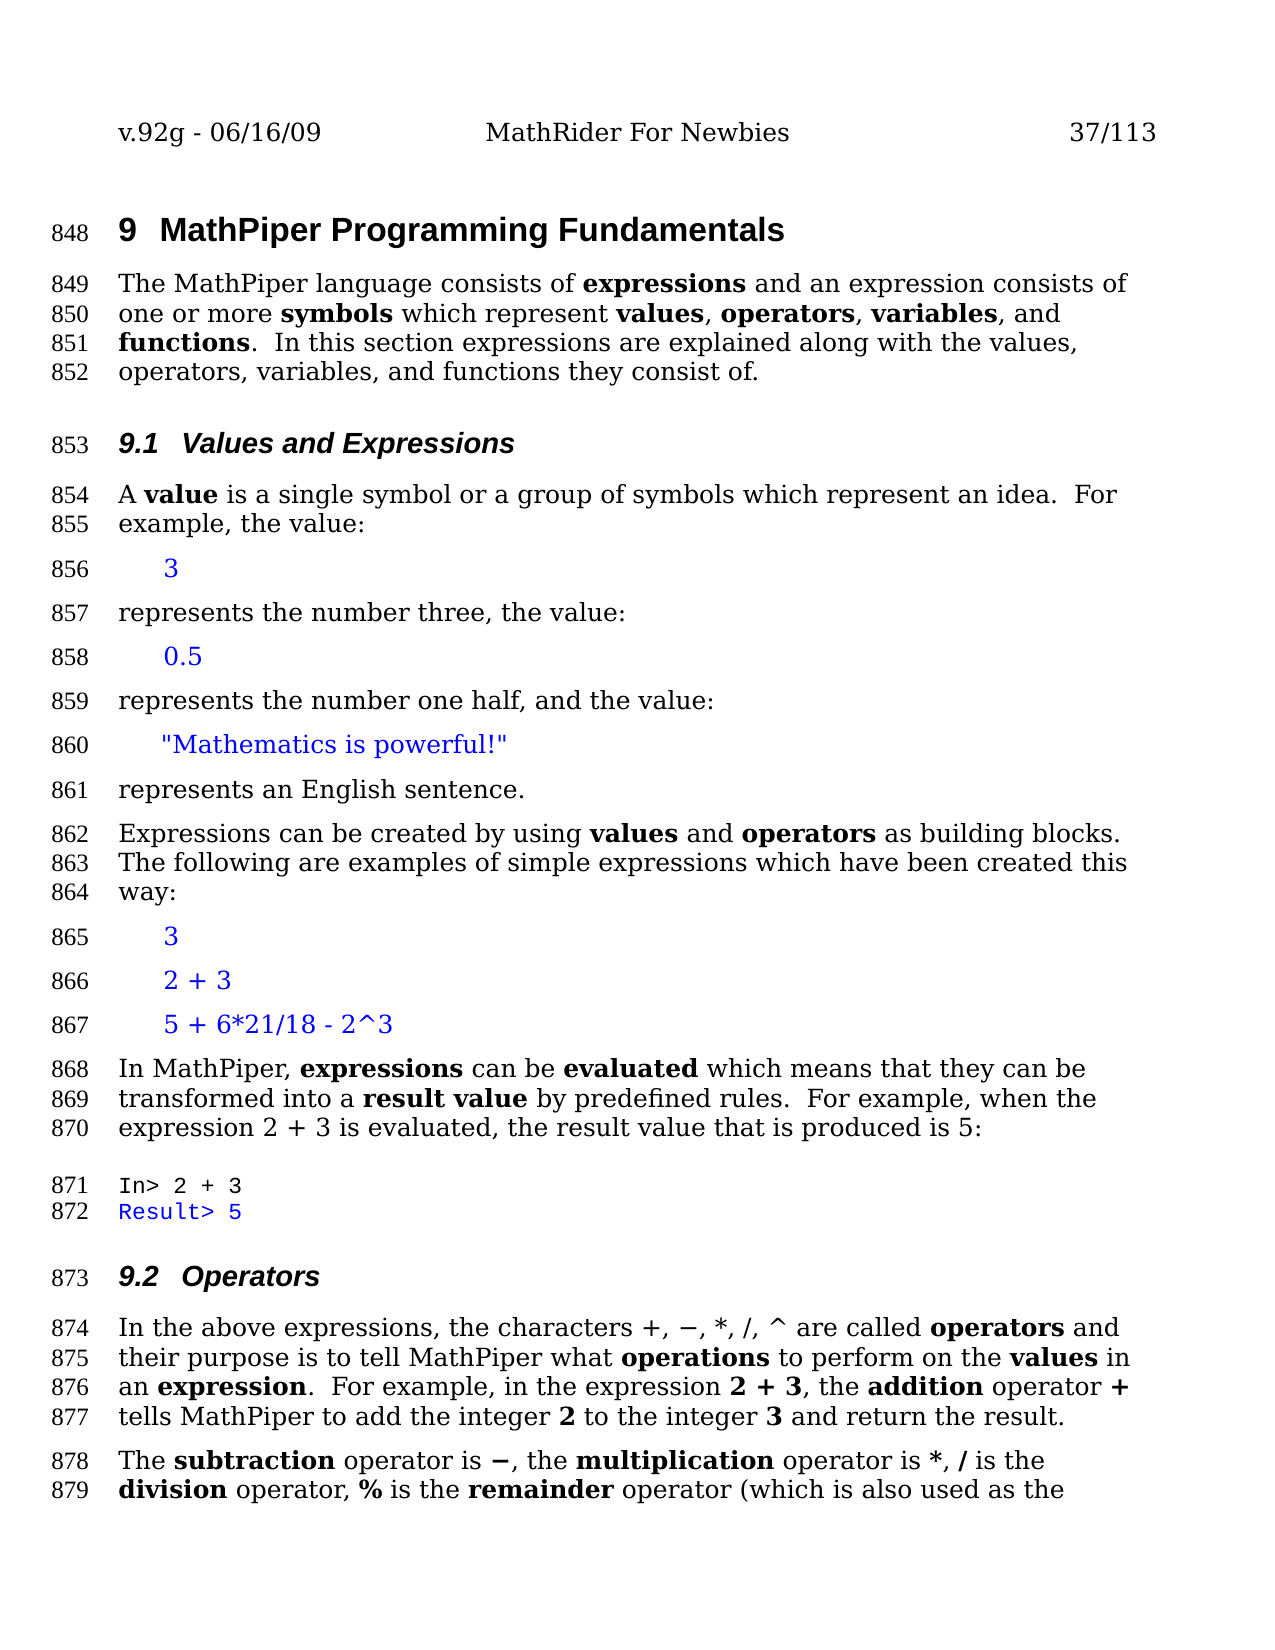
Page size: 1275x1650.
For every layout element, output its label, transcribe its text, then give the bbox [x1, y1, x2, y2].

text In the above expressions, the characters +, −, *, /, ^ are called operators and their purpose is to tell MathPiper what operations to perform on the values in an expression. For example, in the expression 2 + 3, the addition operator + tells MathPiper to add the integer 2 to the integer 3 and return the result. [118, 1313, 1157, 1431]
text represents the number three, the value: [118, 598, 1157, 627]
text In MathPiper, expressions can be evaluated which means that they can be transformed into a result value by predefined rules. For example, when the expression 2 + 3 is evaluated, the result value that is produced is 5: [118, 1054, 1157, 1142]
text Result> 5 [118, 1200, 1157, 1226]
text represents an English sentence. [118, 775, 1157, 804]
subtitle Operators [118, 1259, 1157, 1292]
subtitle MathPiper Programming Fundamentals [118, 210, 1157, 248]
text 3 [163, 554, 1157, 583]
text 0.5 [163, 642, 1157, 671]
text The subtraction operator is −, the multiplication operator is *, / is the division operator, % is the remainder operator (which is also used as the [118, 1446, 1157, 1505]
text 5 + 6*21/18 - 2^3 [163, 1010, 1157, 1039]
text Expressions can be created by using values and operators as building blocks. The following are examples of simple expressions which have been created this way: [118, 819, 1157, 907]
text represents the number one half, and the value: [118, 686, 1157, 716]
text In> 2 + 3 [118, 1174, 1157, 1200]
text 3 [163, 922, 1157, 951]
subtitle Values and Expressions [118, 426, 1157, 459]
text The MathPiper language consists of expressions and an expression consists of one or more symbols which represent values, operators, variables, and functions. In this section expressions are explained along with the values, operators, variables, and functions they consist of. [118, 269, 1157, 387]
text 2 + 3 [163, 966, 1157, 995]
text "Mathematics is powerful!" [161, 731, 1157, 760]
text A value is a single symbol or a group of symbols which represent an idea. For example, the value: [118, 480, 1157, 539]
